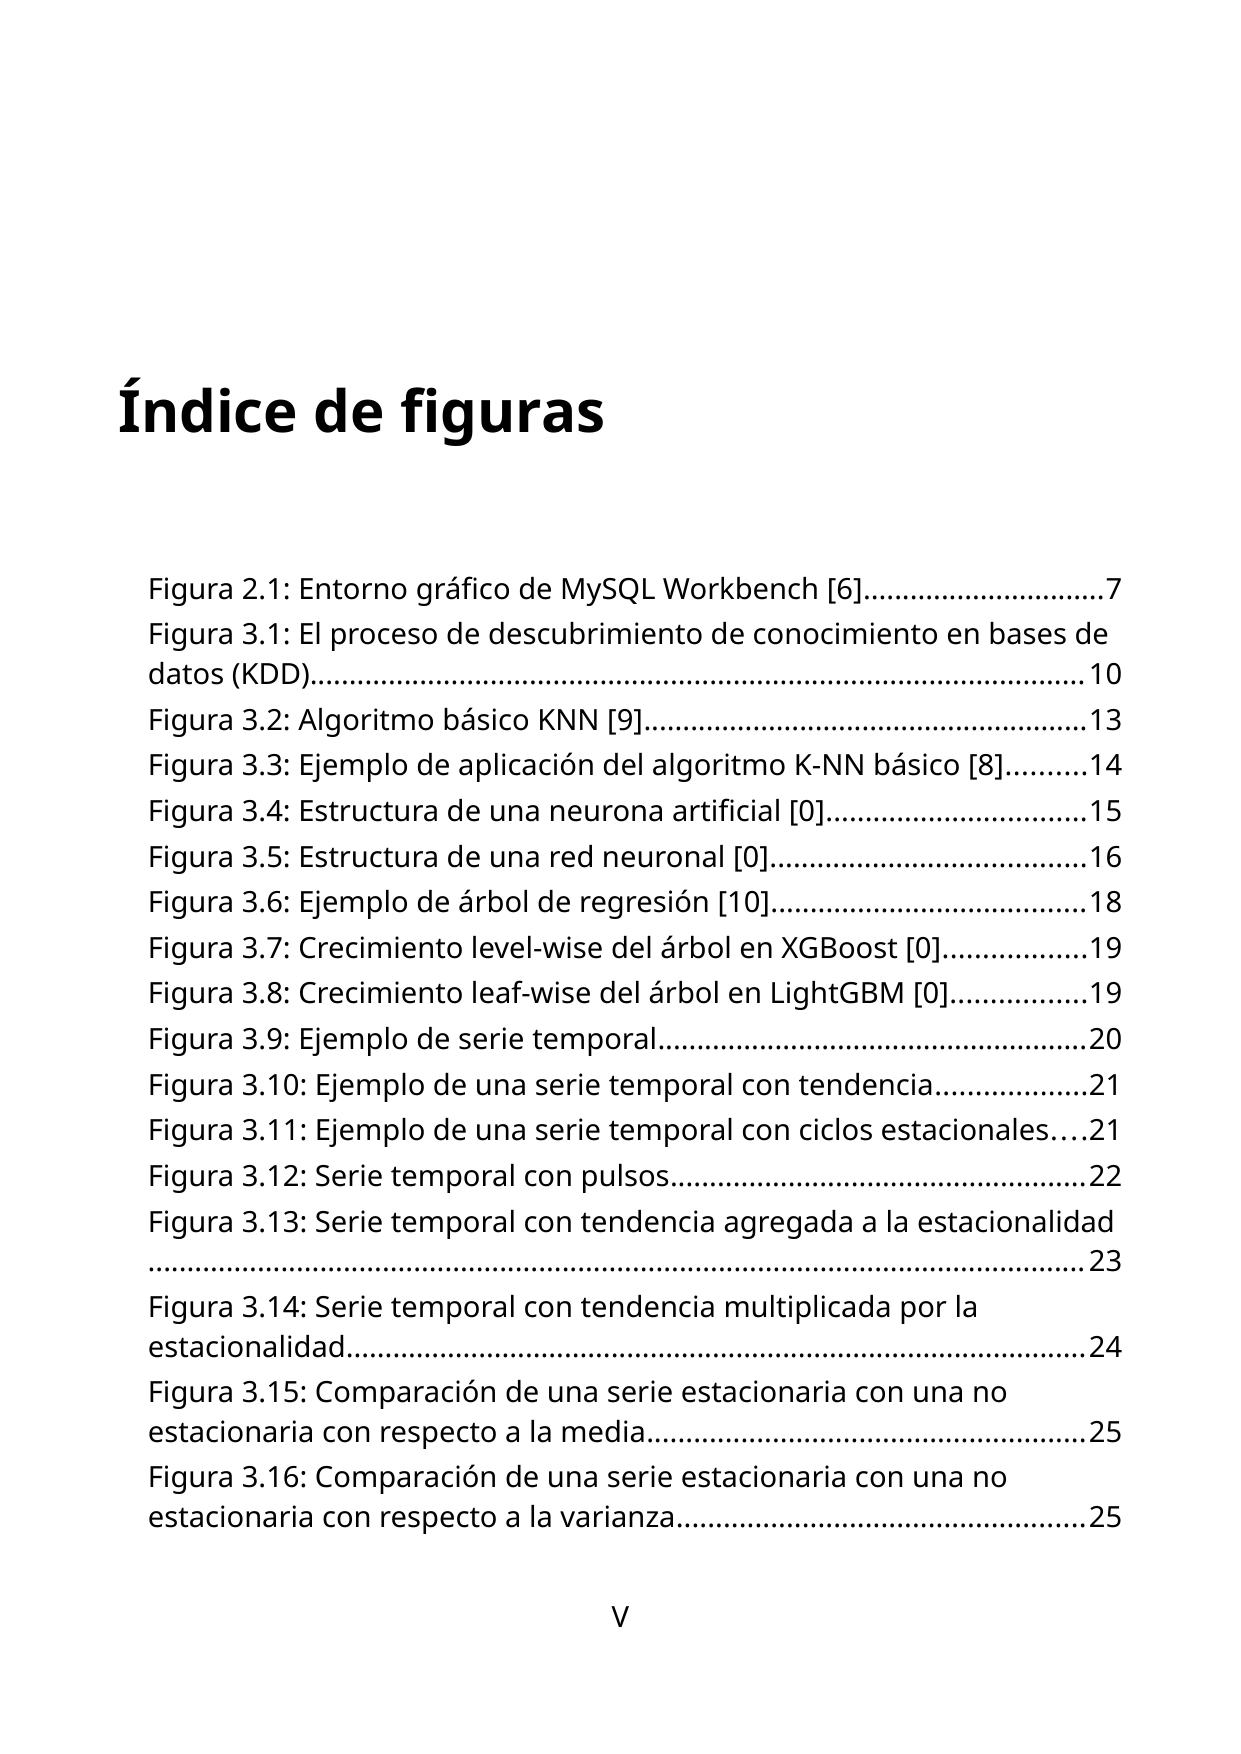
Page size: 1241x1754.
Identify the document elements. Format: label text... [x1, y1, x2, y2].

text Figura 3.6: Ejemplo de árbol de regresión [10] 18 [148, 881, 1122, 921]
text Figura 3.11: Ejemplo de una serie temporal con ciclos estacionales 21 [148, 1109, 1122, 1149]
text Figura 3.13: Serie temporal con tendencia agregada a la estacionalidad 23 [148, 1201, 1122, 1280]
text Figura 2.1: Entorno gráfico de MySQL Workbench [6] 7 [148, 568, 1122, 608]
text Figura 3.7: Crecimiento level-wise del árbol en XGBoost [0] 19 [148, 927, 1122, 967]
text Figura 3.15: Comparación de una serie estacionaria con una no estacionaria con respecto a la media 25 [148, 1371, 1122, 1451]
text Figura 3.3: Ejemplo de aplicación del algoritmo K-NN básico [8] 14 [148, 744, 1122, 784]
text Figura 3.16: Comparación de una serie estacionaria con una no estacionaria con respecto a la varianza 25 [148, 1457, 1122, 1536]
text Figura 3.5: Estructura de una red neuronal [0] 16 [148, 836, 1122, 876]
text Figura 3.1: El proceso de descubrimiento de conocimiento en bases de datos (KDD) 10 [148, 614, 1122, 693]
text Figura 3.8: Crecimiento leaf-wise del árbol en LightGBM [0] 19 [148, 973, 1122, 1012]
text Figura 3.12: Serie temporal con pulsos 22 [148, 1155, 1122, 1195]
text Figura 3.2: Algoritmo básico KNN [9] 13 [148, 699, 1122, 739]
text Figura 3.10: Ejemplo de una serie temporal con tendencia 21 [148, 1064, 1122, 1104]
text Figura 3.4: Estructura de una neurona artificial [0] 15 [148, 790, 1122, 830]
text Figura 3.9: Ejemplo de serie temporal 20 [148, 1018, 1122, 1058]
text Figura 3.14: Serie temporal con tendencia multiplicada por la estacionalidad 24 [148, 1286, 1122, 1366]
subtitle Índice de figuras [118, 370, 1122, 450]
